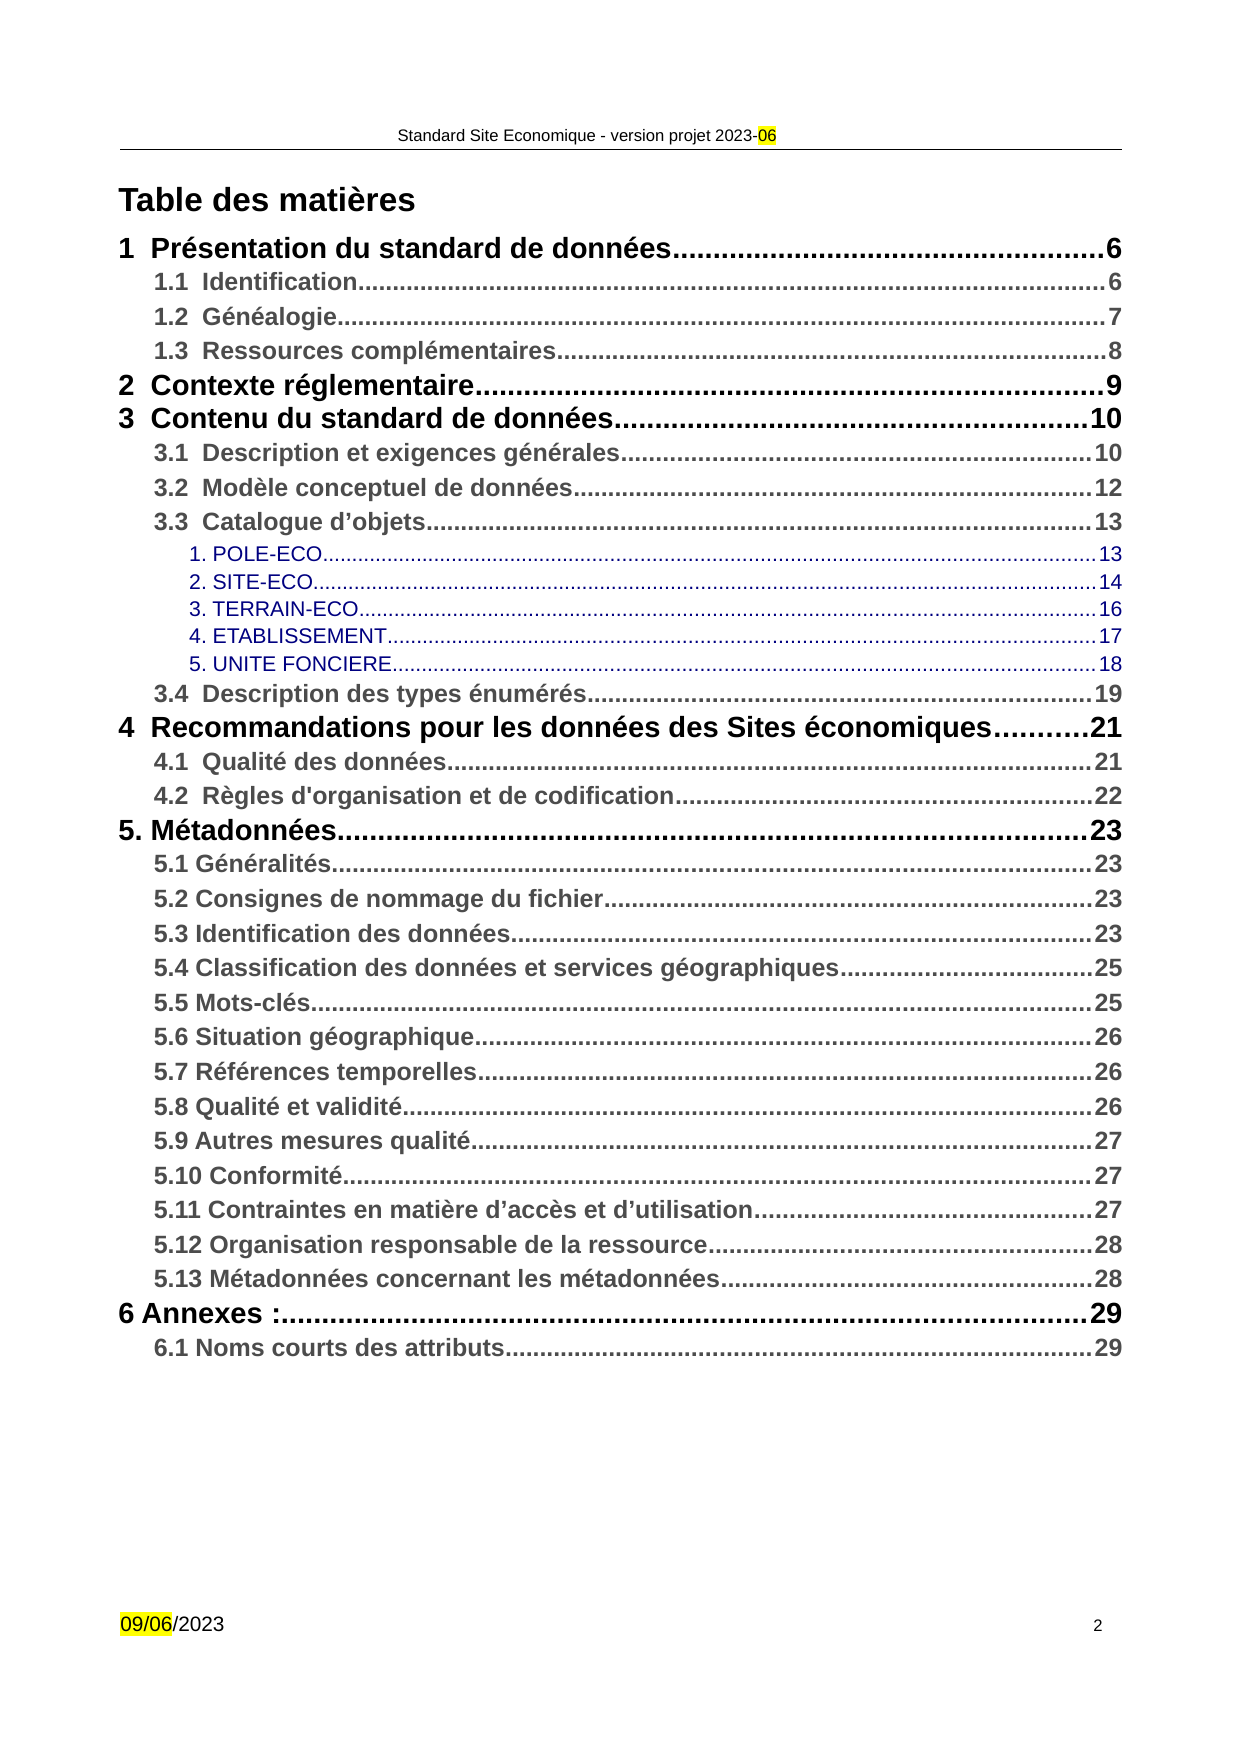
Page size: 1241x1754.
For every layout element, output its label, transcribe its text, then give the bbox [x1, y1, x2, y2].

text 5.13 Métadonnées concernant les métadonnées 28 [153, 1264, 1122, 1293]
text 3.4 Description des types énumérés 19 [153, 679, 1122, 707]
text 6 Annexes : 29 [118, 1296, 1122, 1330]
text 4.2 Règles d'organisation et de codification 22 [153, 781, 1122, 810]
text 6.1 Noms courts des attributs 29 [153, 1333, 1122, 1361]
text 4 Recommandations pour les données des Sites économiques 21 [118, 710, 1122, 744]
text 3. TERRAIN-ECO 16 [189, 596, 1122, 621]
subtitle Table des matières [118, 180, 1122, 218]
text 1.3 Ressources complémentaires 8 [153, 336, 1122, 365]
text 3.2 Modèle conceptuel de données 12 [153, 472, 1122, 501]
text 3 Contenu du standard de données 10 [118, 401, 1122, 435]
text 2 Contexte réglementaire 9 [118, 368, 1122, 401]
text 5.9 Autres mesures qualité 27 [153, 1126, 1122, 1155]
text 5.3 Identification des données 23 [153, 919, 1122, 947]
text 5.7 Références temporelles 26 [153, 1057, 1122, 1086]
text 1. POLE-ECO 13 [189, 542, 1122, 566]
text 1.1 Identification 6 [153, 267, 1122, 296]
text 5.4 Classification des données et services géographiques 25 [153, 953, 1122, 982]
text 3.1 Description et exigences générales 10 [153, 438, 1122, 467]
text 5.5 Mots-clés 25 [153, 988, 1122, 1017]
text 5.11 Contraintes en matière d’accès et d’utilisation 27 [153, 1195, 1122, 1224]
text 5.2 Consignes de nommage du fichier 23 [153, 884, 1122, 913]
text 5.8 Qualité et validité 26 [153, 1092, 1122, 1120]
text 5. Métadonnées 23 [118, 813, 1122, 847]
text 4. ETABLISSEMENT 17 [189, 624, 1122, 648]
text 1.2 Généalogie 7 [153, 302, 1122, 330]
text 4.1 Qualité des données 21 [153, 747, 1122, 776]
text 1 Présentation du standard de données 6 [118, 231, 1122, 264]
text 5.1 Généralités 23 [153, 849, 1122, 878]
text 5.12 Organisation responsable de la ressource 28 [153, 1230, 1122, 1259]
text 3.3 Catalogue d’objets 13 [153, 507, 1122, 536]
text 5.10 Conformité 27 [153, 1161, 1122, 1189]
text 5. UNITE FONCIERE 18 [189, 651, 1122, 676]
text 5.6 Situation géographique 26 [153, 1022, 1122, 1051]
text 2. SITE-ECO 14 [189, 569, 1122, 593]
